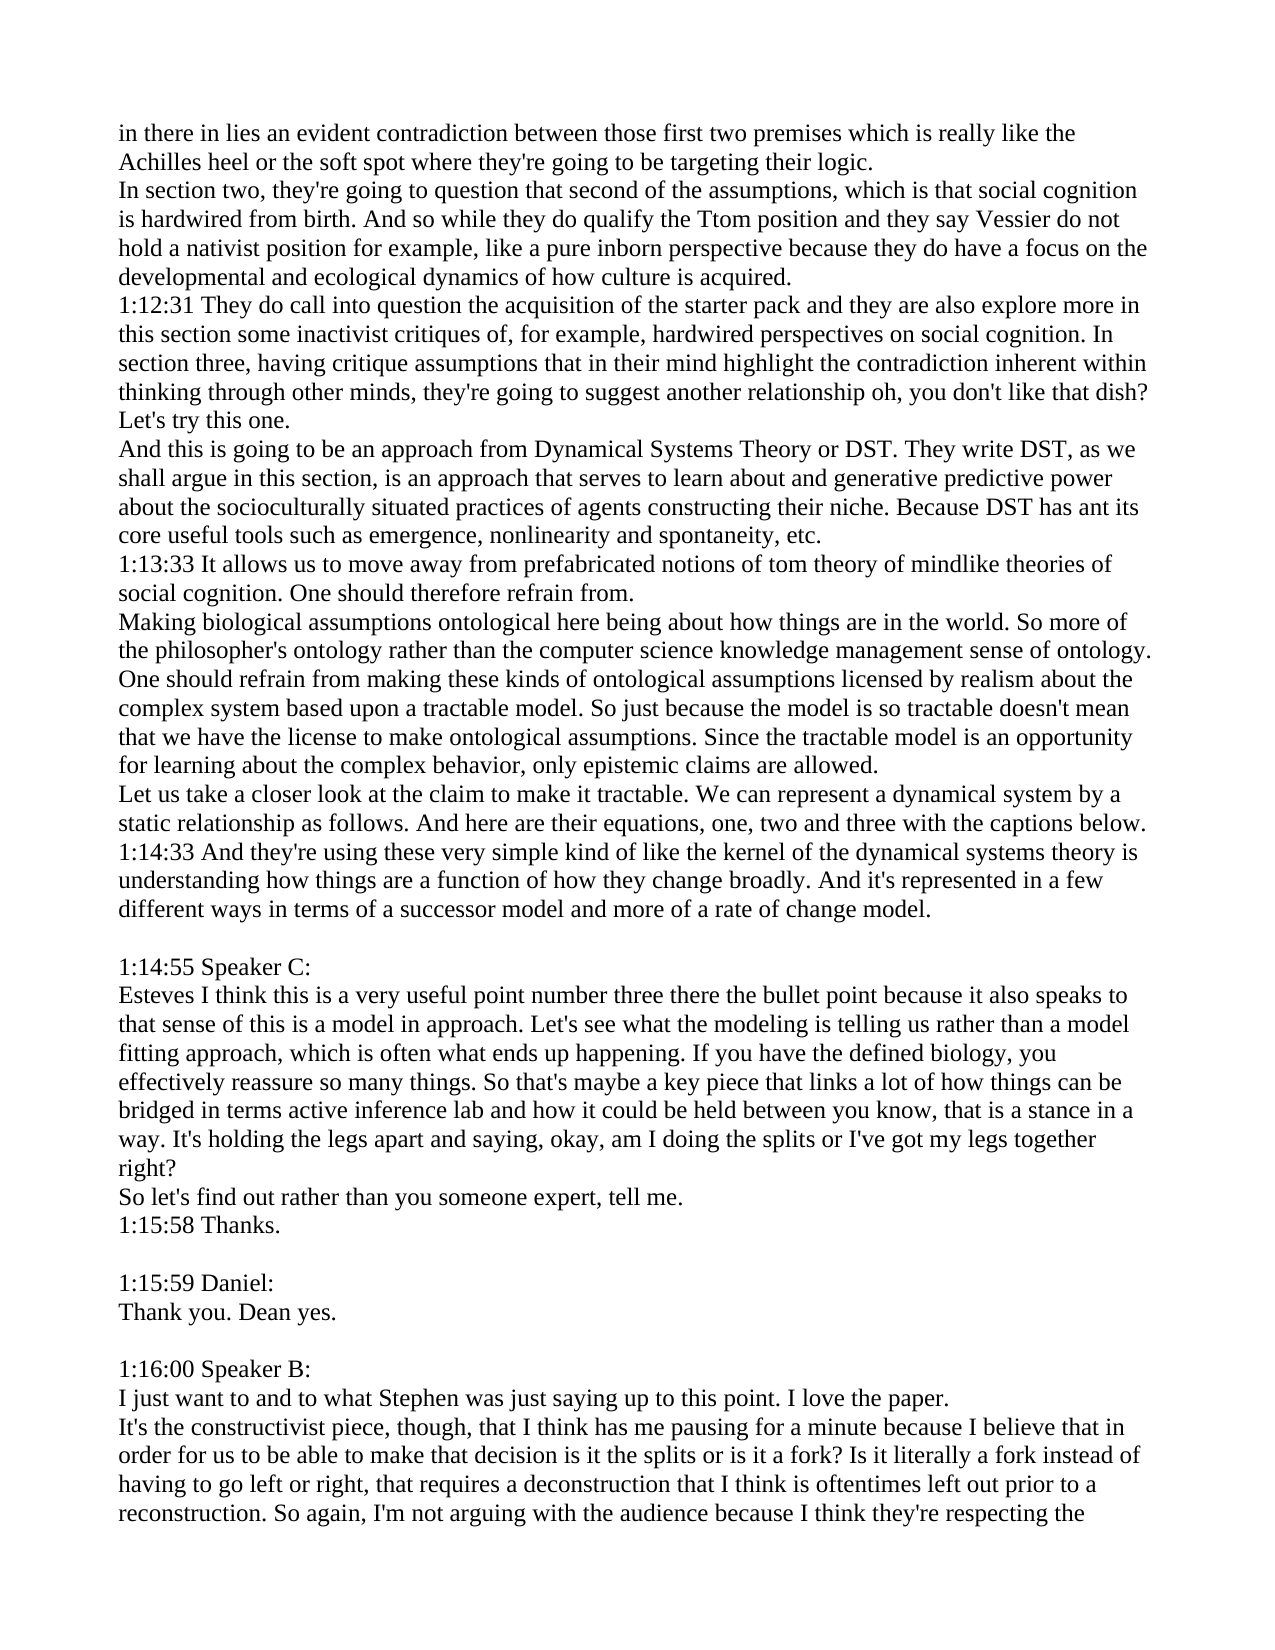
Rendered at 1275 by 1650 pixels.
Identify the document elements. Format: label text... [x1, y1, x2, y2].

text Let us take a closer look at the claim to make it tractable. We can represent a dynamical system by a static relationship as follows. And here are their equations, one, two and three with the captions below. [118, 779, 1157, 837]
text 1:14:55 Speaker C: [118, 952, 1157, 981]
text 1:15:59 Daniel: [118, 1268, 1157, 1297]
text in there in lies an evident contradiction between those first two premises which is really like the Achilles heel or the soft spot where they're going to be targeting their logic. [118, 118, 1157, 176]
text 1:14:33 And they're using these very simple kind of like the kernel of the dynamical systems theory is understanding how things are a function of how they change broadly. And it's represented in a few different ways in terms of a successor model and more of a rate of change model. [118, 837, 1157, 923]
text 1:13:33 It allows us to move away from prefabricated notions of tom theory of mindlike theories of social cognition. One should therefore refrain from. [118, 549, 1157, 607]
text I just want to and to what Stephen was just saying up to this point. I love the paper. [118, 1383, 1157, 1412]
text 1:15:58 Thanks. [118, 1211, 1157, 1239]
text 1:16:00 Speaker B: [118, 1354, 1157, 1383]
text So let's find out rather than you someone expert, tell me. [118, 1182, 1157, 1211]
text It's the constructivist piece, though, that I think has me pausing for a minute because I believe that in order for us to be able to make that decision is it the splits or is it a fork? Is it literally a fork instead of having to go left or right, that requires a deconstruction that I think is oftentimes left out prior to a reconstruction. So again, I'm not arguing with the audience because I think they're respecting the [118, 1412, 1157, 1527]
text Esteves I think this is a very useful point number three there the bullet point because it also speaks to that sense of this is a model in approach. Let's see what the modeling is telling us rather than a model fitting approach, which is often what ends up happening. If you have the defined biology, you effectively reassure so many things. So that's maybe a key piece that links a lot of how things can be bridged in terms active inference lab and how it could be held between you know, that is a stance in a way. It's holding the legs apart and saying, okay, am I doing the splits or I've got my legs together right? [118, 981, 1157, 1182]
text Making biological assumptions ontological here being about how things are in the world. So more of the philosopher's ontology rather than the computer science knowledge management sense of ontology. One should refrain from making these kinds of ontological assumptions licensed by realism about the complex system based upon a tractable model. So just because the model is so tractable doesn't mean that we have the license to make ontological assumptions. Since the tractable model is an opportunity for learning about the complex behavior, only epistemic claims are allowed. [118, 607, 1157, 779]
text And this is going to be an approach from Dynamical Systems Theory or DST. They write DST, as we shall argue in this section, is an approach that serves to learn about and generative predictive power about the socioculturally situated practices of agents constructing their niche. Because DST has ant its core useful tools such as emergence, nonlinearity and spontaneity, etc. [118, 434, 1157, 549]
text In section two, they're going to question that second of the assumptions, which is that social cognition is hardwired from birth. And so while they do qualify the Ttom position and they say Vessier do not hold a nativist position for example, like a pure inborn perspective because they do have a focus on the developmental and ecological dynamics of how culture is acquired. [118, 176, 1157, 291]
text 1:12:31 They do call into question the acquisition of the starter pack and they are also explore more in this section some inactivist critiques of, for example, hardwired perspectives on social cognition. In section three, having critique assumptions that in their mind highlight the contradiction inherent within thinking through other minds, they're going to suggest another relationship oh, you don't like that dish? Let's try this one. [118, 291, 1157, 434]
text Thank you. Dean yes. [118, 1297, 1157, 1326]
